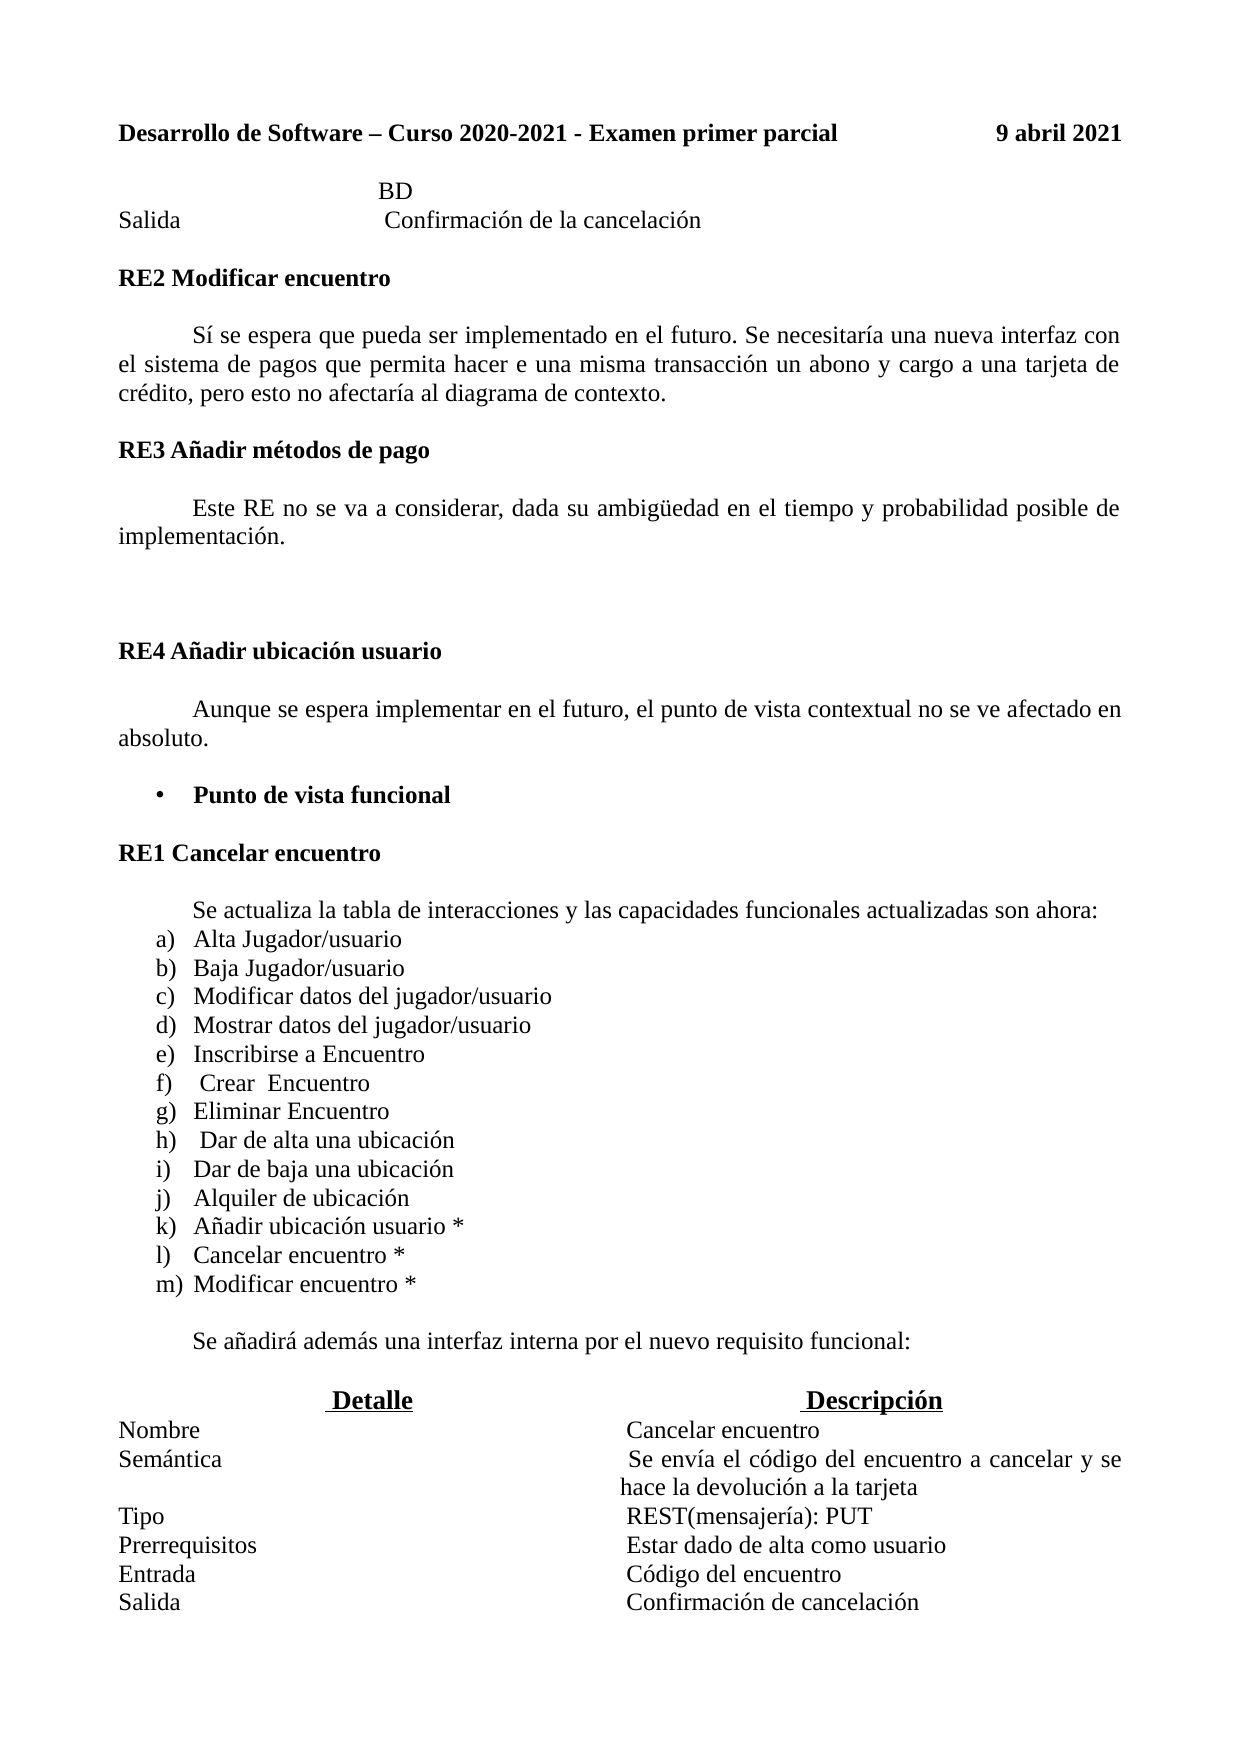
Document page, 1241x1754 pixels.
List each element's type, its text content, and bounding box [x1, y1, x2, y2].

list Dar de alta una ubicación [156, 1125, 1122, 1154]
list Punto de vista funcional [156, 780, 1122, 809]
table_cell Salida [118, 205, 378, 234]
list Modificar datos del jugador/usuario [156, 981, 1122, 1010]
table_cell Confirmación de cancelación [620, 1588, 1122, 1616]
table_header Descripción [620, 1384, 1122, 1415]
list Eliminar Encuentro [156, 1096, 1122, 1125]
text Sí se espera que pueda ser implementado en el futuro. Se necesitaría una nueva interfaz con el sistema de pagos que permita hacer e una misma transacción un abono y cargo a una tarjeta de crédito, pero esto no afectaría al diagrama de contexto. [118, 320, 1122, 406]
text RE2 Modificar encuentro [118, 263, 1122, 291]
table_cell REST(mensajería): PUT [620, 1501, 1122, 1530]
list Baja Jugador/usuario [156, 953, 1122, 981]
text Se actualiza la tabla de interacciones y las capacidades funcionales actualizadas son ahora: [118, 895, 1122, 924]
text RE4 Añadir ubicación usuario [118, 636, 1122, 665]
table_cell Cancelar encuentro [620, 1415, 1122, 1444]
list Mostrar datos del jugador/usuario [156, 1010, 1122, 1039]
text Se añadirá además una interfaz interna por el nuevo requisito funcional: [118, 1326, 1122, 1355]
text RE3 Añadir métodos de pago [118, 435, 1122, 464]
table_cell Semántica [118, 1444, 620, 1501]
list Alta Jugador/usuario [156, 924, 1122, 953]
table_cell Se envía el código del encuentro a cancelar y se hace la devolución a la tarjeta [620, 1444, 1122, 1501]
table_cell Código del encuentro [620, 1559, 1122, 1587]
table_cell Tipo [118, 1501, 620, 1530]
table_cell BD [378, 176, 1122, 205]
list Alquiler de ubicación [156, 1183, 1122, 1211]
table_cell Estar dado de alta como usuario [620, 1530, 1122, 1559]
table_cell Confirmación de la cancelación [378, 205, 1122, 234]
table_cell Entrada [118, 1559, 620, 1587]
text RE1 Cancelar encuentro [118, 838, 1122, 866]
list Añadir ubicación usuario * [156, 1211, 1122, 1240]
table_cell Prerrequisitos [118, 1530, 620, 1559]
table_header Detalle [118, 1384, 620, 1415]
text Aunque se espera implementar en el futuro, el punto de vista contextual no se ve afectado en absoluto. [118, 694, 1122, 751]
list Dar de baja una ubicación [156, 1154, 1122, 1183]
table_cell [118, 176, 378, 205]
list Crear Encuentro [156, 1068, 1122, 1096]
list Cancelar encuentro * [156, 1240, 1122, 1269]
text Este RE no se va a considerar, dada su ambigüedad en el tiempo y probabilidad posible de implementación. [118, 493, 1122, 550]
table_cell Salida [118, 1588, 620, 1616]
list Inscribirse a Encuentro [156, 1039, 1122, 1068]
table_cell Nombre [118, 1415, 620, 1444]
list Modificar encuentro * [156, 1269, 1122, 1298]
